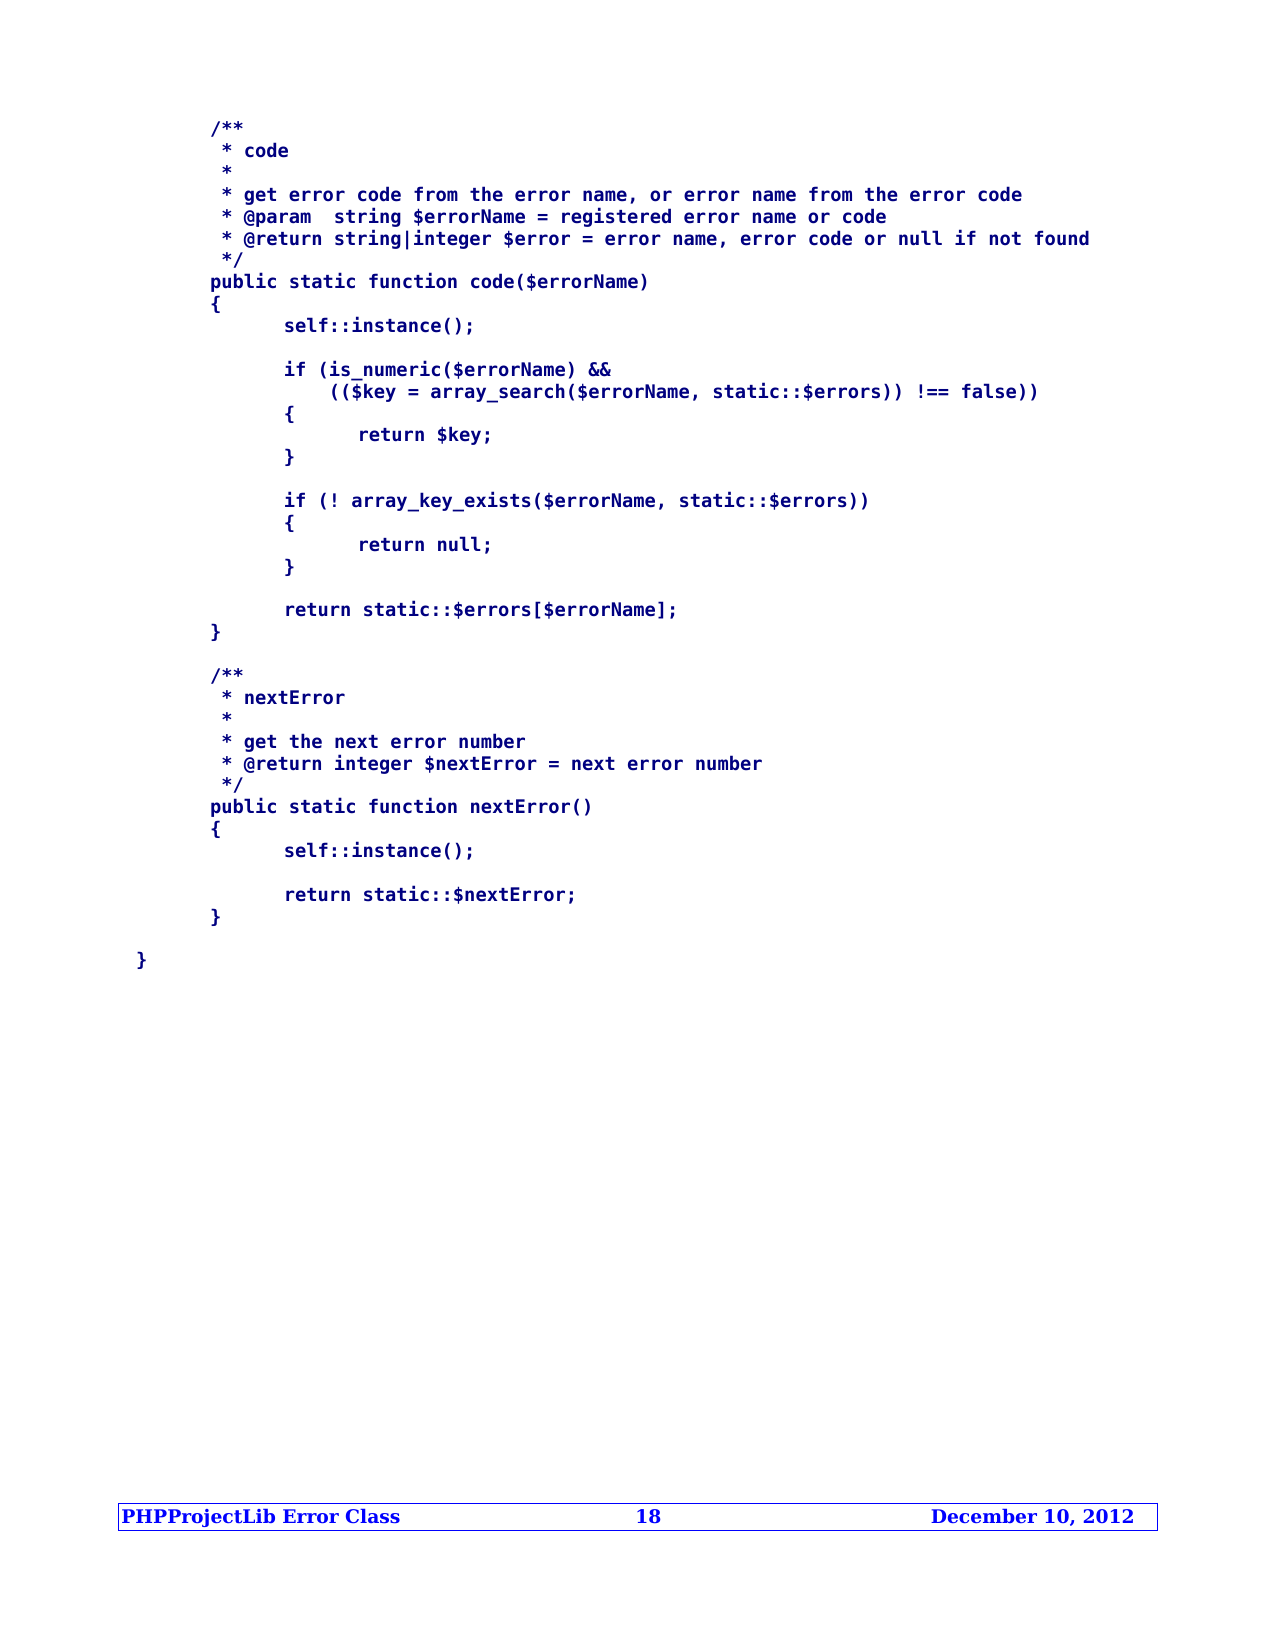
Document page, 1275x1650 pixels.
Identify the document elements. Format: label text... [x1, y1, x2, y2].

list /** [136, 665, 1157, 687]
list * get error code from the error name, or error name from the error code [136, 184, 1157, 206]
list */ [136, 249, 1157, 271]
list * [136, 162, 1157, 184]
list public static function nextError() [136, 796, 1157, 818]
list return null; [136, 534, 1157, 556]
list * get the next error number [136, 731, 1157, 752]
list (($key = array_search($errorName, static::$errors)) !== false)) [136, 381, 1157, 402]
list { [136, 818, 1157, 840]
list * nextError [136, 687, 1157, 709]
list public static function code($errorName) [136, 271, 1157, 293]
list * [136, 709, 1157, 731]
list } [136, 621, 1157, 643]
list } [136, 949, 1157, 971]
list self::instance(); [136, 315, 1157, 337]
list return $key; [136, 424, 1157, 446]
list * code [136, 140, 1157, 162]
list { [136, 512, 1157, 534]
list } [136, 906, 1157, 927]
list return static::$errors[$errorName]; [136, 599, 1157, 621]
list /** [136, 118, 1157, 140]
list self::instance(); [136, 840, 1157, 862]
list { [136, 293, 1157, 315]
list { [136, 402, 1157, 424]
list * @return integer $nextError = next error number [136, 752, 1157, 774]
list return static::$nextError; [136, 884, 1157, 906]
list } [136, 446, 1157, 468]
list if (! array_key_exists($errorName, static::$errors)) [136, 490, 1157, 512]
list */ [136, 774, 1157, 796]
list } [136, 556, 1157, 577]
list * @return string|integer $error = error name, error code or null if not found [136, 227, 1157, 249]
list * @param string $errorName = registered error name or code [136, 206, 1157, 227]
list if (is_numeric($errorName) && [136, 359, 1157, 381]
